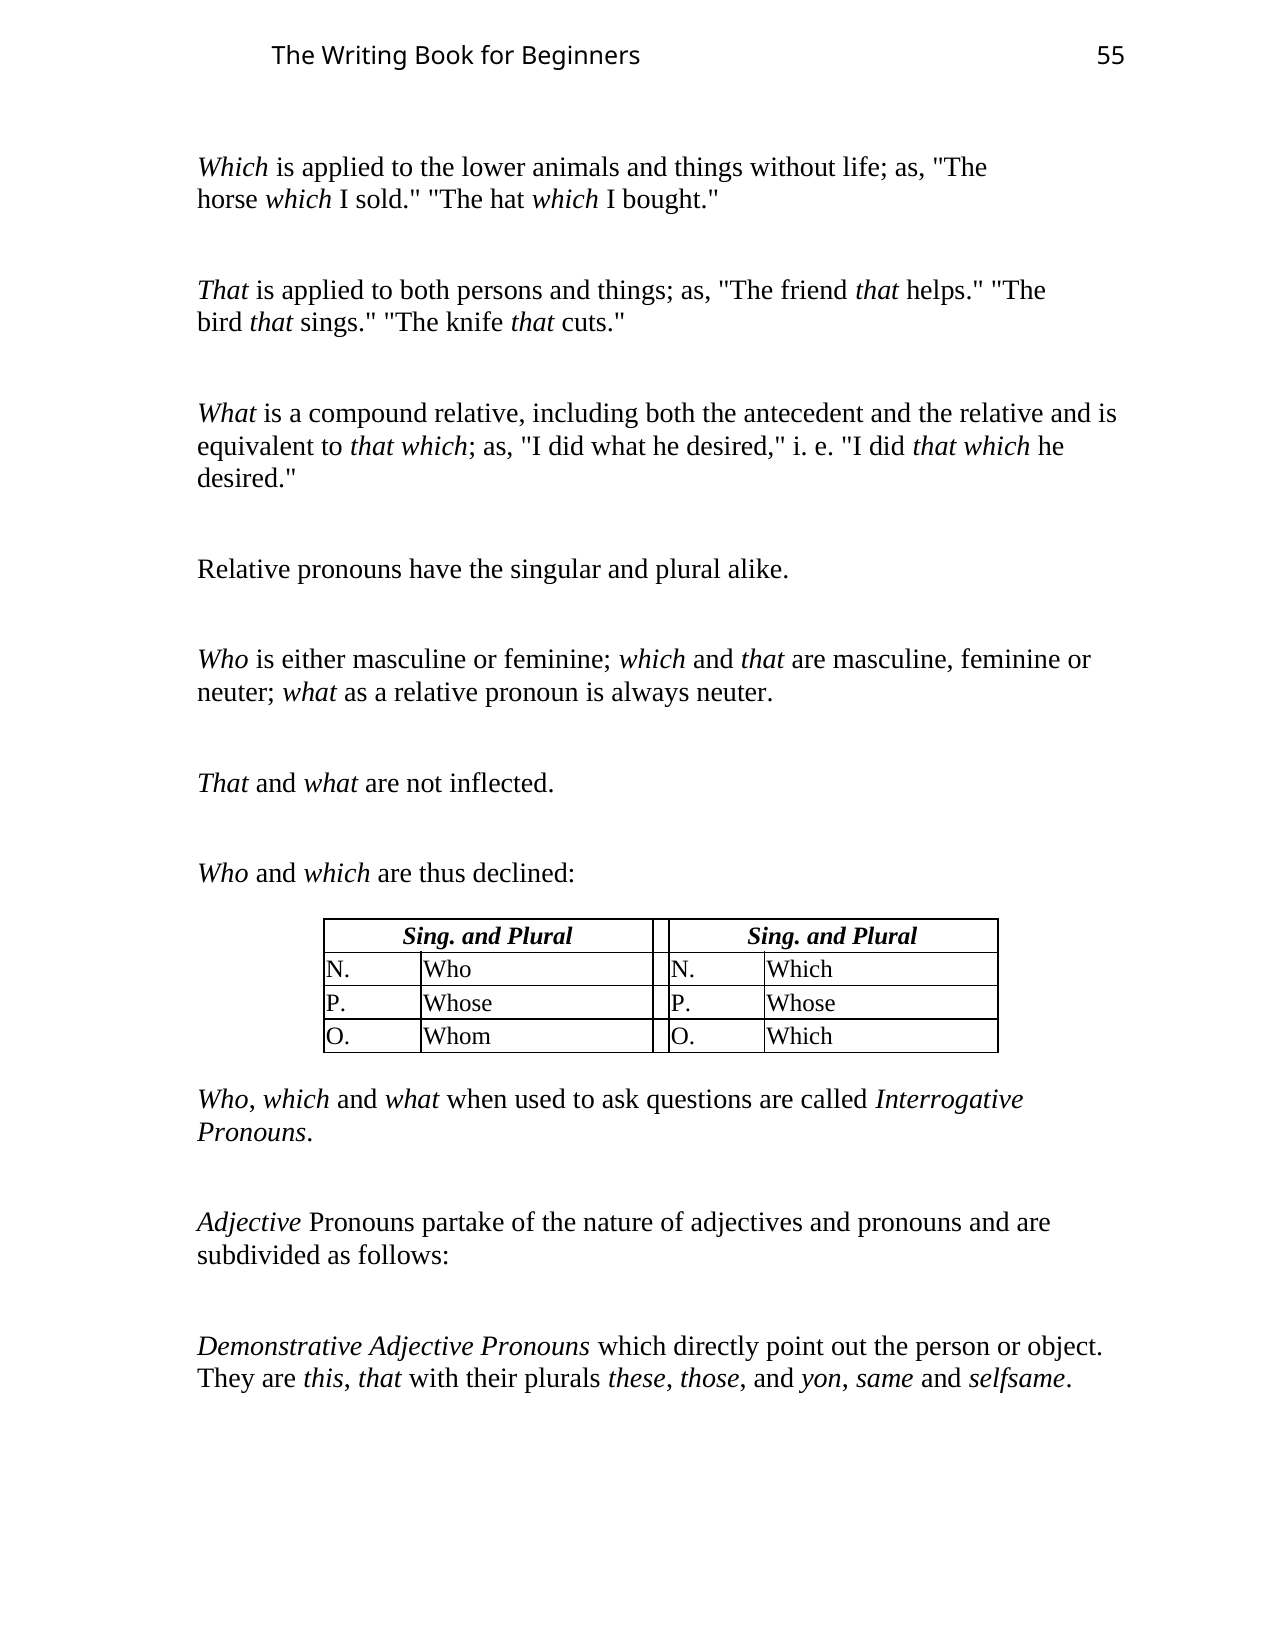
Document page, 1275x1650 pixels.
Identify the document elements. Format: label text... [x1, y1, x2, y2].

table_cell [654, 986, 668, 1018]
table_cell Which [765, 953, 997, 985]
table_cell O. [325, 1020, 420, 1052]
table_header Sing. and Plural [670, 920, 997, 951]
text What is a compound relative, including both the antecedent and the relative and is equivalent to that which; as, "I did what he desired," i. e. "I did that which he desired." [197, 396, 1125, 493]
table_cell N. [670, 953, 764, 985]
table_header Sing. and Plural [325, 920, 652, 951]
text Who, which and what when used to ask questions are called Interrogative Pronouns. [197, 1082, 1125, 1147]
table_cell P. [670, 986, 764, 1018]
table_cell O. [670, 1020, 764, 1052]
table_cell Whom [422, 1020, 652, 1052]
table_cell Who [422, 953, 652, 985]
table_cell [654, 953, 668, 985]
text Demonstrative Adjective Pronouns which directly point out the person or object. They are this, that with their plurals these, those, and yon, same and selfsame. [197, 1329, 1125, 1393]
table_cell Whose [422, 986, 652, 1018]
text Adjective Pronouns partake of the nature of adjectives and pronouns and are subdivided as follows: [197, 1206, 1125, 1270]
table_cell N. [325, 953, 420, 985]
table_cell [654, 1020, 668, 1052]
text Which is applied to the lower animals and things without life; as, "The horse which I sold." "The hat which I bought." [197, 150, 1125, 215]
text Relative pronouns have the singular and plural alike. [197, 552, 1125, 584]
text That is applied to both persons and things; as, "The friend that helps." "The bird that sings." "The knife that cuts." [197, 273, 1125, 338]
text Who is either masculine or feminine; which and that are masculine, feminine or neuter; what as a relative pronoun is always neuter. [197, 642, 1125, 707]
text That and what are not inflected. [197, 766, 1125, 798]
table_cell Whose [765, 986, 997, 1018]
table_cell Which [765, 1020, 997, 1052]
text Who and which are thus declined: [197, 856, 1125, 889]
table_cell P. [325, 986, 420, 1018]
table_header [654, 920, 668, 951]
